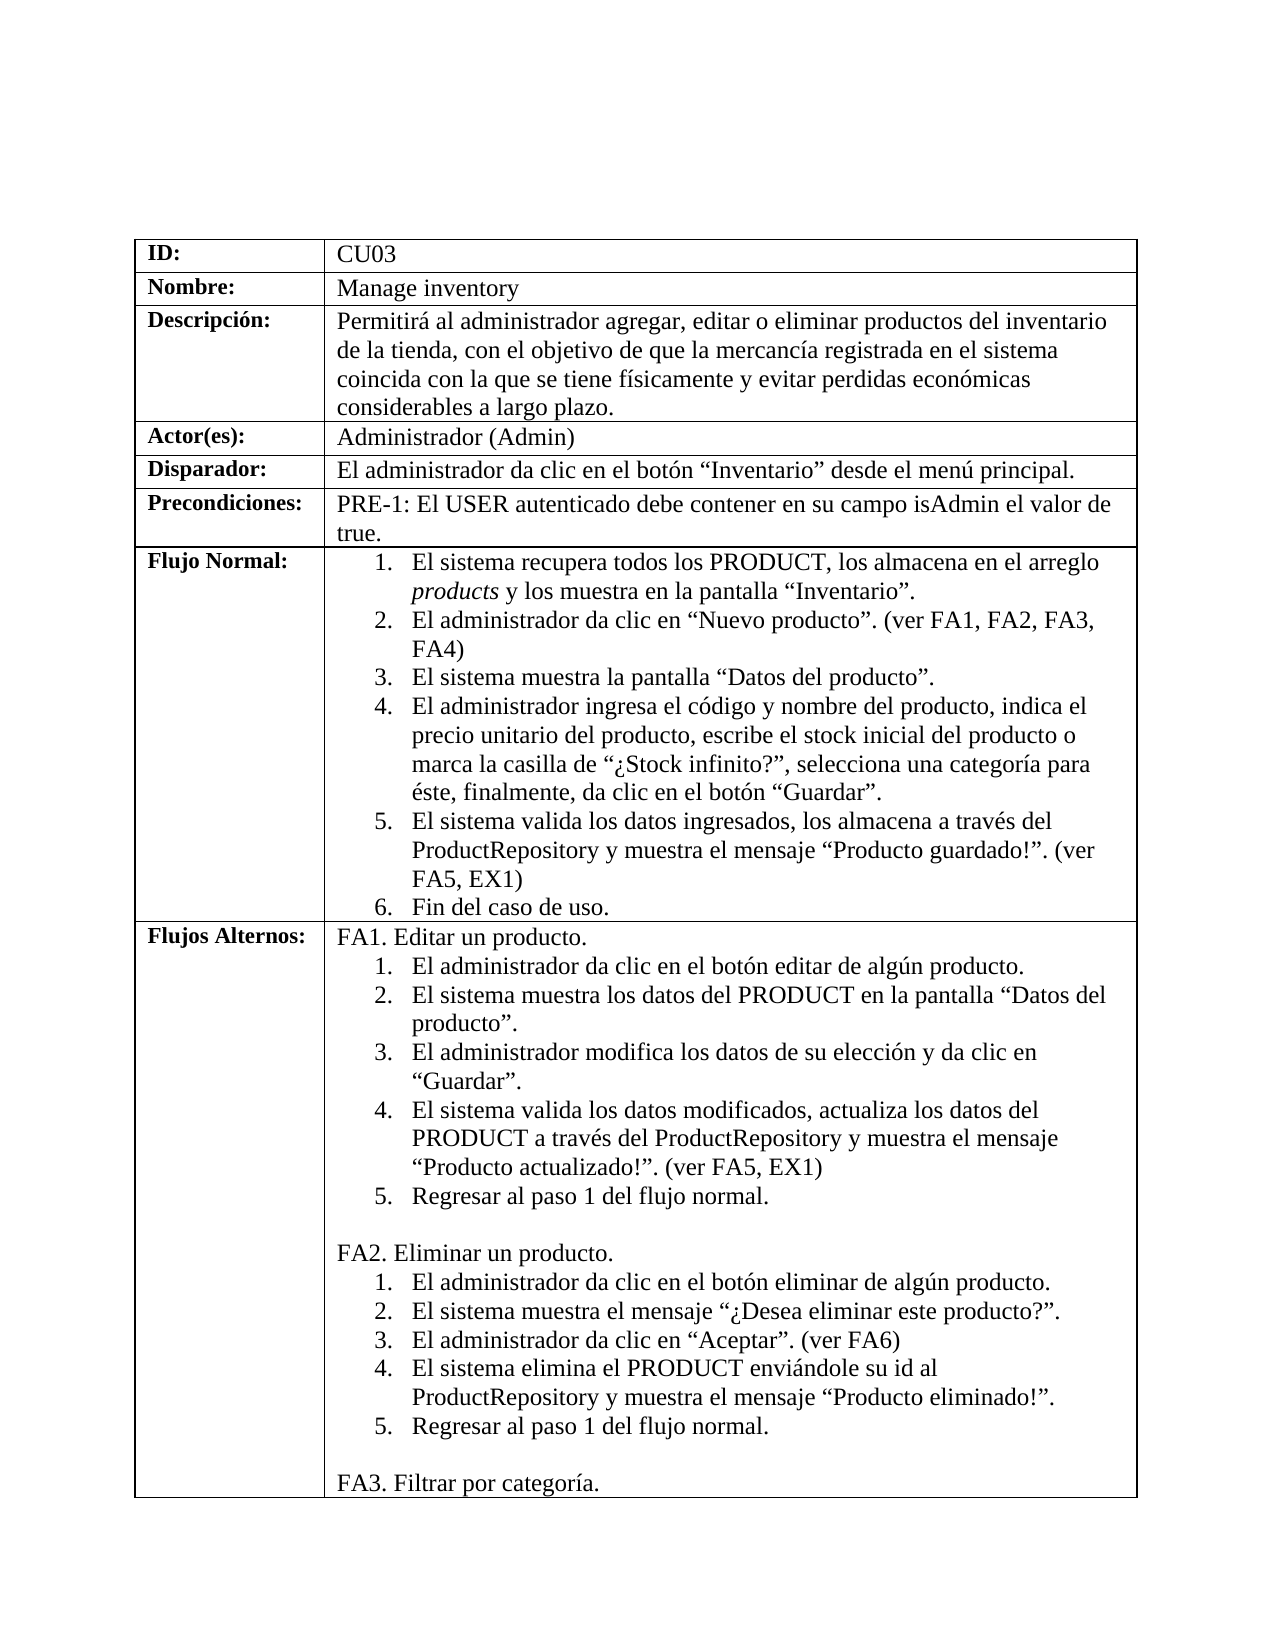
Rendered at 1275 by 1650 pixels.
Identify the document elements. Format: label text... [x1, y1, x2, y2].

table_header ID: [136, 240, 324, 272]
table_cell El sistema recupera todos los PRODUCT, los almacena en el arreglo products y los muestra en la pantalla “Inventario”. El administrador da clic en “Nuevo producto”. (ver FA1, FA2, FA3, FA4) El sistema muestra la pantalla “Datos del producto”. El administrador ingresa el código y nombre del producto, indica el precio unitario del producto, escribe el stock inicial del producto o marca la casilla de “¿Stock infinito?”, selecciona una categoría para éste, finalmente, da clic en el botón “Guardar”. El sistema valida los datos ingresados, los almacena a través del ProductRepository y muestra el mensaje “Producto guardado!”. (ver FA5, EX1) Fin del caso de uso. [325, 548, 1136, 921]
table_cell Nombre: [136, 273, 324, 305]
table_cell Precondiciones: [136, 489, 324, 546]
table_cell Manage inventory [325, 273, 1136, 305]
table_cell Flujo Normal: [136, 548, 324, 921]
table_cell PRE-1: El USER autenticado debe contener en su campo isAdmin el valor de true. [325, 489, 1136, 546]
table_cell Actor(es): [136, 422, 324, 454]
table_cell Administrador (Admin) [325, 422, 1136, 454]
table_cell Permitirá al administrador agregar, editar o eliminar productos del inventario de la tienda, con el objetivo de que la mercancía registrada en el sistema coincida con la que se tiene físicamente y evitar perdidas económicas considerables a largo plazo. [325, 306, 1136, 421]
table_cell Flujos Alternos: [136, 922, 324, 1497]
table_cell FA1. Editar un producto. El administrador da clic en el botón editar de algún producto. El sistema muestra los datos del PRODUCT en la pantalla “Datos del producto”. El administrador modifica los datos de su elección y da clic en “Guardar”. El sistema valida los datos modificados, actualiza los datos del PRODUCT a través del ProductRepository y muestra el mensaje “Producto actualizado!”. (ver FA5, EX1) Regresar al paso 1 del flujo normal. FA2. Eliminar un producto. El administrador da clic en el botón eliminar de algún producto. El sistema muestra el mensaje “¿Desea eliminar este producto?”. El administrador da clic en “Aceptar”. (ver FA6) El sistema elimina el PRODUCT enviándole su id al ProductRepository y muestra el mensaje “Producto eliminado!”. Regresar al paso 1 del flujo normal. FA3. Filtrar por categoría. El administrador da clic en el combo-box de categorías y selecciona una. El sistema filtra los PRODUCT del array products mediante su campo category, donde coincida con la categoría seleccionada, finalmente los muestra en la pantalla “Inventario”. Regresar al paso 2 del flujo normal. FA4. Filtrar por búsqueda. El administrador ingresa letras por las cuáles desee buscar un producto en el cuadro de búsqueda. El sistema filtra los productos del arreglo products en los que en cu campo code o name contengan los datos ingresados y los muestra en pantalla. Regresar al paso 2 del flujo normal. FA5. Datos inválidos. El sistema muestra un mensaje error dependiendo del campo que se a ingresado de forma incorrecta. El administrador modifica los datos y da clic en “Guardar”. Regresar al paso 5 del flujo normal o paso 4 del FA1. FA6: El administrador cancela eliminar. El administrador da clic en “Cancelar” del mensaje. Regresar al paso 1 del flujo normal. [325, 922, 1136, 1497]
table_cell Disparador: [136, 456, 324, 488]
table_cell El administrador da clic en el botón “Inventario” desde el menú principal. [325, 456, 1136, 488]
table_header CU03 [325, 240, 1136, 272]
table_cell Descripción: [136, 306, 324, 421]
